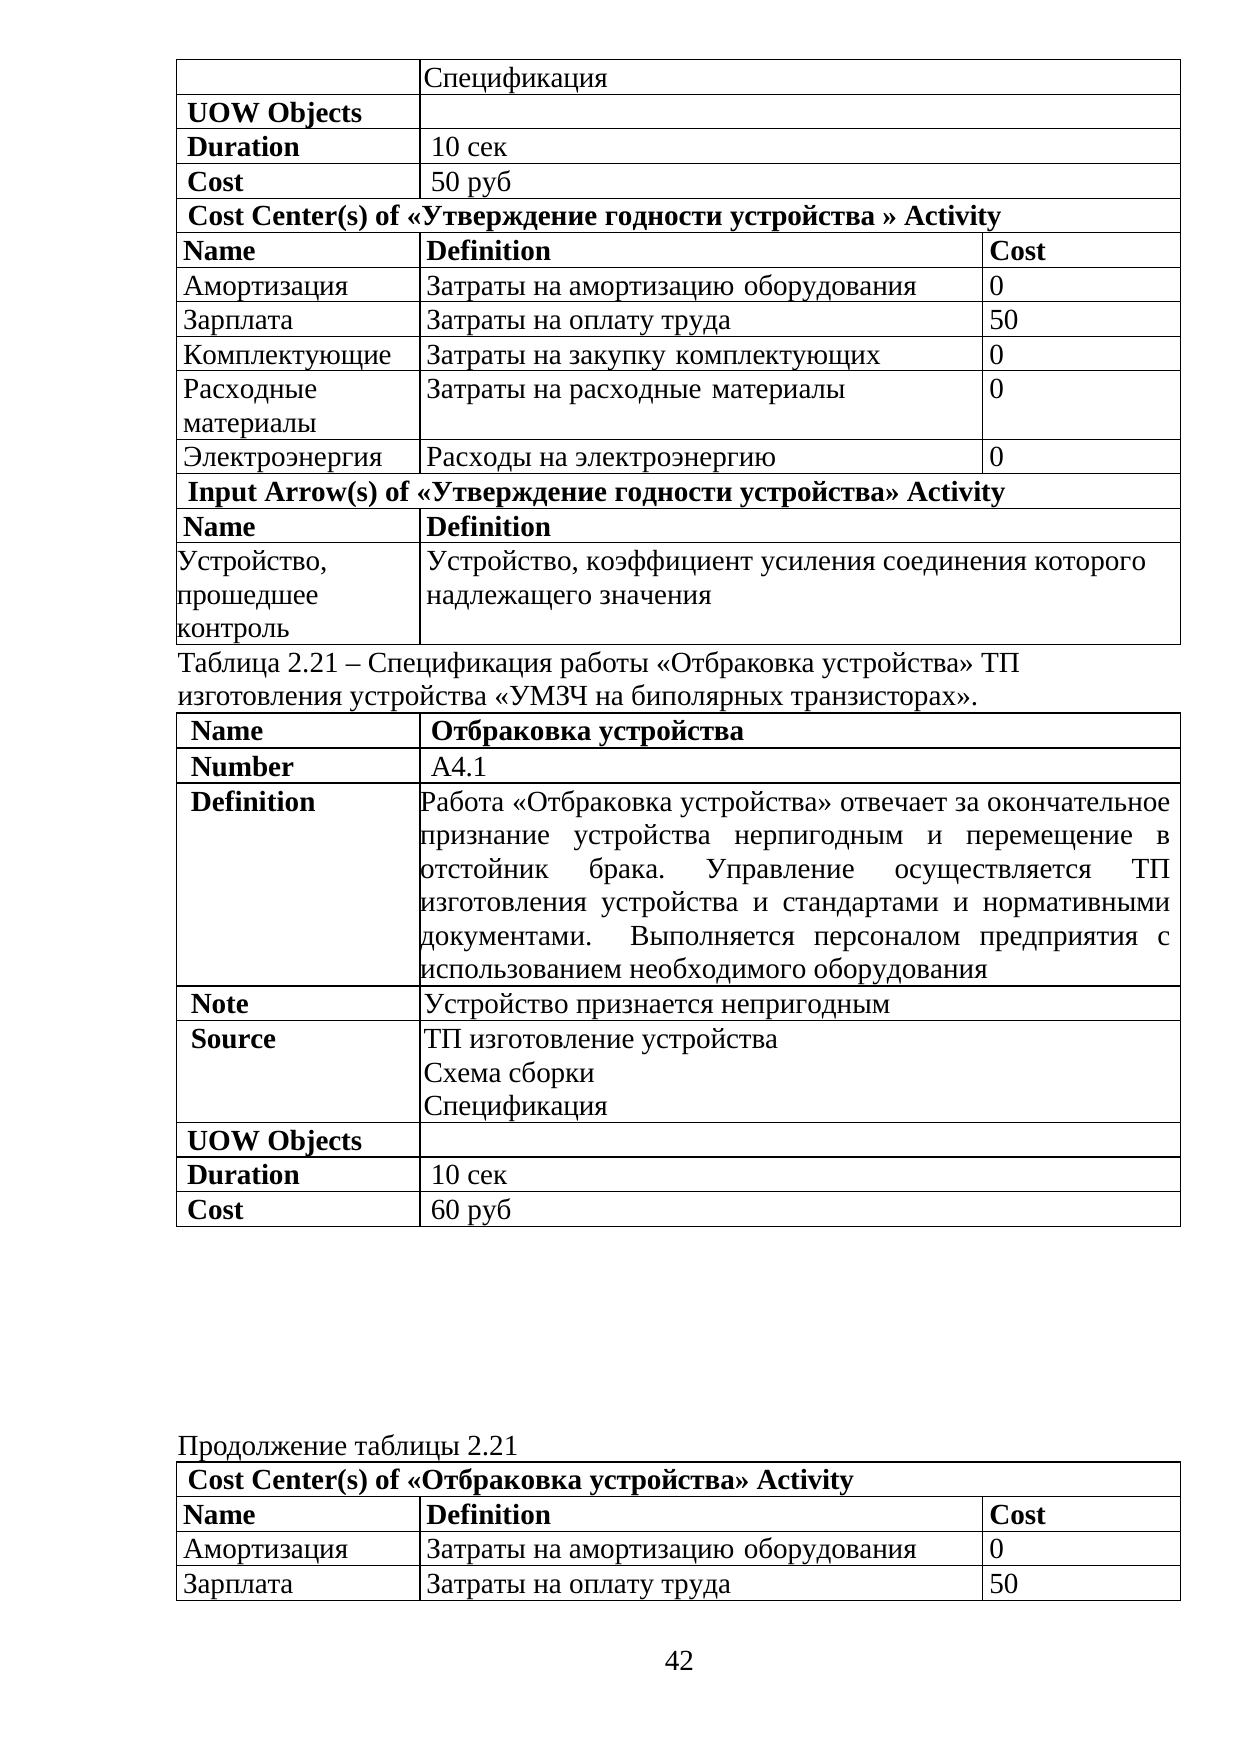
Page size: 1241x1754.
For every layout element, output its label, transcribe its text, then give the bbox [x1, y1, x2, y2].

table_cell Source [177, 1021, 419, 1122]
table_cell Комплектующие [177, 337, 419, 370]
table_cell 50 [983, 302, 1180, 336]
table_cell 0 [983, 1532, 1180, 1565]
table_header Отбраковка устройства [421, 714, 1180, 747]
table_cell Duration [177, 129, 419, 163]
table_cell Работа «Отбраковка устройства» отвечает за окончательное признание устройства нерпигодным и перемещение в отстойник брака. Управление осуществляется ТП изготовления устройства и стандартами и нормативными документами. Выполняется персоналом предприятия с использованием необходимого оборудования [421, 784, 1180, 985]
table_cell Input Arrow(s) of «Утверждение годности устройства» Activity [177, 474, 1180, 508]
table_cell Name [177, 233, 419, 267]
text Продолжение таблицы 2.21 [177, 1428, 1181, 1461]
table_cell Cost [177, 1192, 419, 1226]
table_cell 0 [983, 371, 1180, 438]
table_cell Затраты на оплату труда [421, 1566, 982, 1600]
table_cell Затраты на амортизацию оборудования [421, 268, 982, 301]
table_cell 0 [983, 268, 1180, 301]
table_cell Затраты на оплату труда [421, 302, 982, 336]
table_header Cost Center(s) of «Отбраковка устройства» Activity [177, 1463, 1180, 1496]
table_cell Definition [421, 233, 982, 267]
table_cell Затраты на расходные материалы [421, 371, 982, 438]
table_cell Устройство, прошедшее контроль [177, 543, 419, 644]
table_cell Амортизация [177, 1532, 419, 1565]
table_cell ТП изготовление устройства Схема сборки Спецификация [421, 1021, 1180, 1122]
table_cell Затраты на амортизацию оборудования [421, 1532, 982, 1565]
table_cell Definition [421, 1497, 982, 1531]
table_cell Расходные материалы [177, 371, 419, 438]
table_cell [421, 1123, 1180, 1156]
table_cell 60 руб [421, 1192, 1180, 1226]
table_cell Number [177, 749, 419, 782]
table_cell Спецификация [421, 60, 1180, 94]
table_cell 50 руб [421, 164, 1180, 197]
table_cell Definition [177, 784, 419, 985]
table_cell Амортизация [177, 268, 419, 301]
table_cell Note [177, 987, 419, 1020]
table_cell Устройство признается непригодным [421, 987, 1180, 1020]
text Таблица 2.21 – Спецификация работы «Отбраковка устройства» ТП изготовления устройства «УМЗЧ на биполярных транзисторах». [177, 645, 1181, 712]
table_cell Электроэнергия [177, 440, 419, 473]
table_cell Cost [983, 233, 1180, 267]
table_cell UOW Objects [177, 95, 419, 128]
table_cell UOW Objects [177, 1123, 419, 1156]
table_cell Cost [983, 1497, 1180, 1531]
table_cell Зарплата [177, 1566, 419, 1600]
table_cell Устройство, коэффициент усиления соединения которого надлежащего значения [421, 543, 1180, 644]
table_cell 0 [983, 440, 1180, 473]
table_cell Зарплата [177, 302, 419, 336]
table_cell Name [177, 1497, 419, 1531]
table_cell А4.1 [421, 749, 1180, 782]
table_cell Расходы на электроэнергию [421, 440, 982, 473]
table_cell Duration [177, 1158, 419, 1191]
table_cell Cost [177, 164, 419, 197]
table_header Name [177, 714, 419, 747]
table_cell Cost Center(s) of «Утверждение годности устройства » Activity [177, 199, 1180, 232]
table_cell [177, 60, 419, 94]
table_cell 10 сек [421, 1158, 1180, 1191]
table_cell [421, 95, 1180, 128]
table_cell Затраты на закупку комплектующих [421, 337, 982, 370]
table_cell Definition [421, 509, 1180, 542]
table_cell 10 сек [421, 129, 1180, 163]
table_cell Name [177, 509, 419, 542]
table_cell 50 [983, 1566, 1180, 1600]
table_cell 0 [983, 337, 1180, 370]
